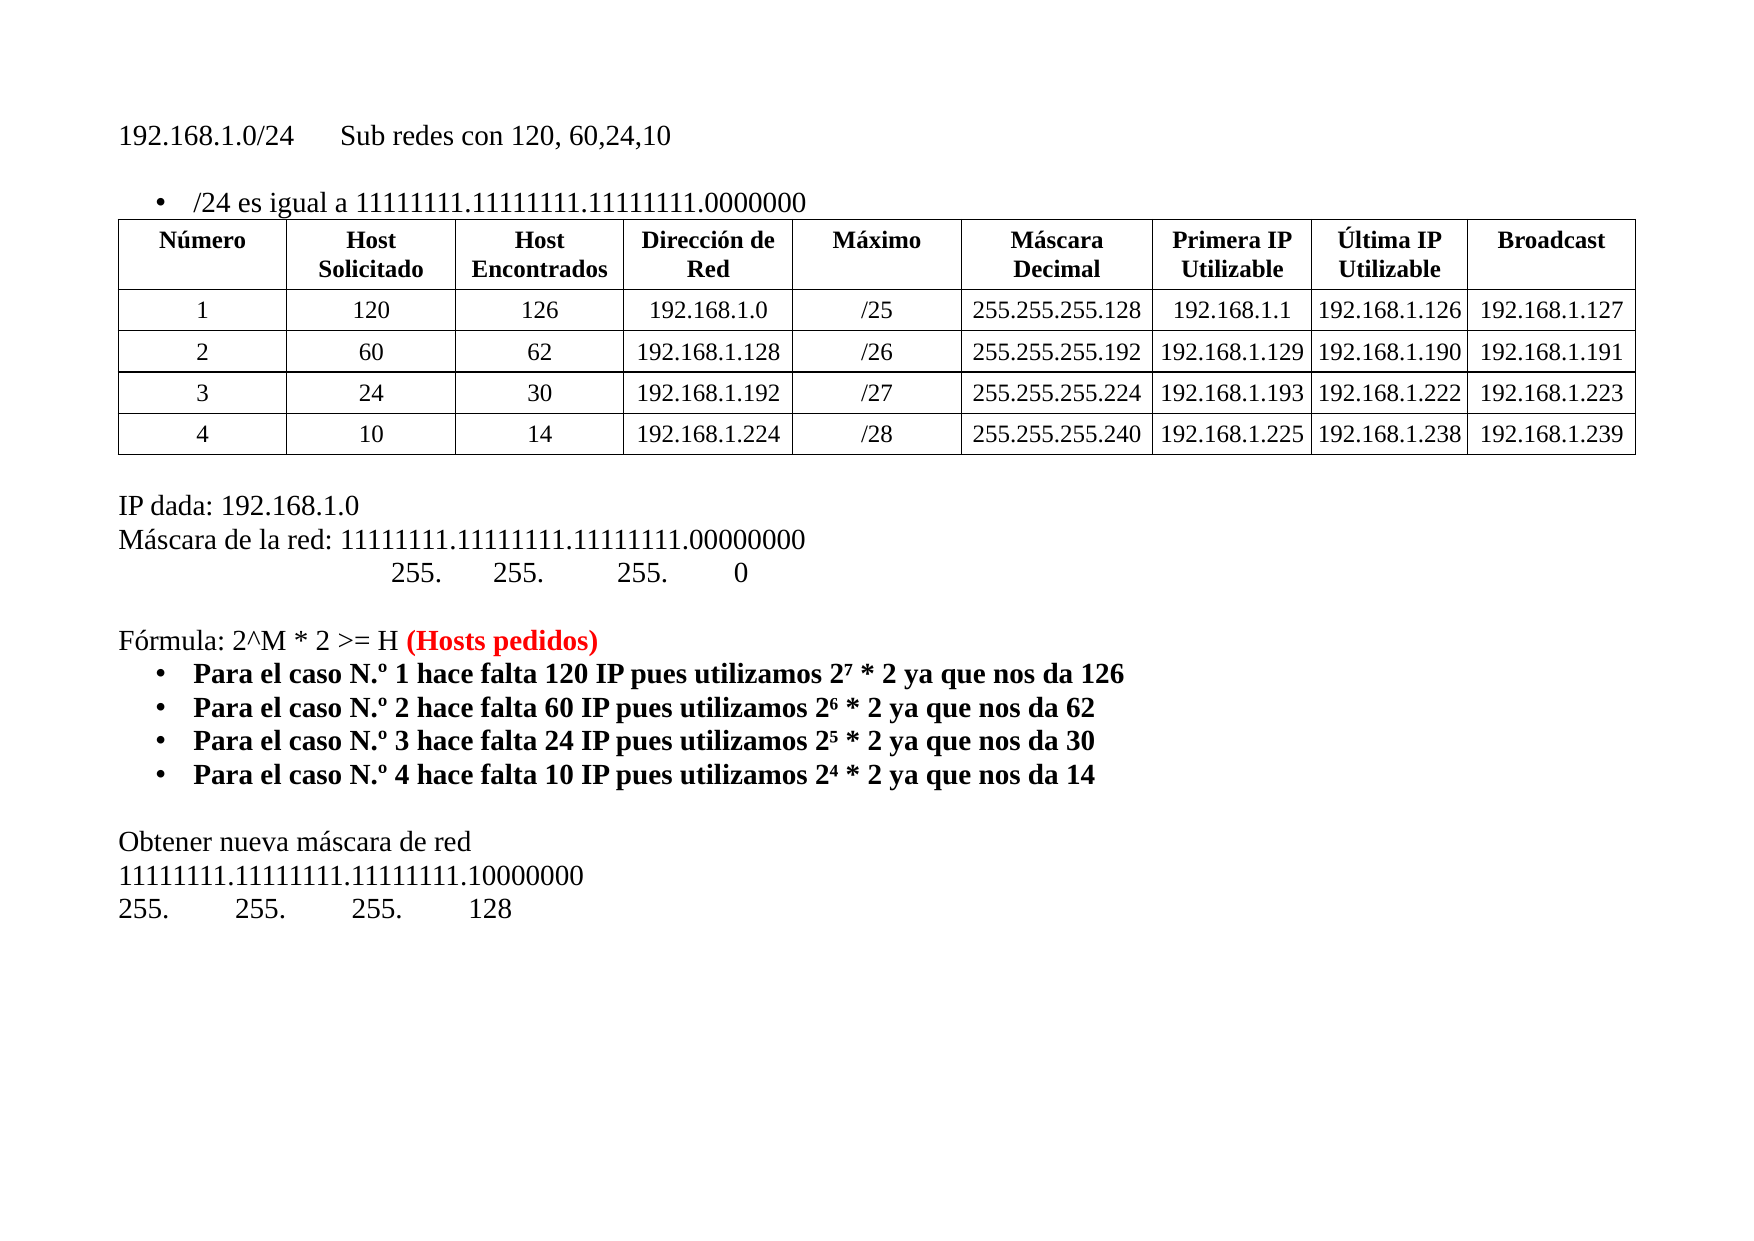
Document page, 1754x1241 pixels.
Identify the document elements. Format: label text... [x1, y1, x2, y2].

table_cell 192.168.1.222 [1312, 373, 1467, 413]
table_cell 255.255.255.240 [962, 414, 1152, 454]
table_cell 10 [287, 414, 455, 454]
table_header Número [119, 220, 286, 289]
table_header Última IP Utilizable [1312, 220, 1467, 289]
list Para el caso N.º 4 hace falta 10 IP pues utilizamos 2⁴ * 2 ya que nos da 14 [156, 757, 1636, 791]
table_cell 14 [456, 414, 623, 454]
table_cell 192.168.1.1 [1153, 290, 1311, 330]
table_cell 255.255.255.128 [962, 290, 1152, 330]
table_cell 192.168.1.129 [1153, 331, 1311, 371]
table_cell 192.168.1.224 [624, 414, 792, 454]
table_header Máximo [793, 220, 961, 289]
table_cell 192.168.1.238 [1312, 414, 1467, 454]
table_cell 192.168.1.127 [1468, 290, 1635, 330]
table_cell 62 [456, 331, 623, 371]
table_cell 30 [456, 373, 623, 413]
list Para el caso N.º 2 hace falta 60 IP pues utilizamos 2⁶ * 2 ya que nos da 62 [156, 690, 1636, 723]
table_header Broadcast [1468, 220, 1635, 289]
text 255. 255. 255. 0 [118, 556, 1636, 589]
table_cell 60 [287, 331, 455, 371]
table_cell /26 [793, 331, 961, 371]
table_cell /27 [793, 373, 961, 413]
table_cell 4 [119, 414, 286, 454]
text IP dada: 192.168.1.0 [118, 488, 1636, 522]
table_cell 120 [287, 290, 455, 330]
table_cell 192.168.1.190 [1312, 331, 1467, 371]
table_cell 2 [119, 331, 286, 371]
table_cell 192.168.1.128 [624, 331, 792, 371]
table_cell 126 [456, 290, 623, 330]
text 192.168.1.0/24 Sub redes con 120, 60,24,10 [118, 118, 1636, 152]
table_cell /28 [793, 414, 961, 454]
table_cell 192.168.1.191 [1468, 331, 1635, 371]
text Obtener nueva máscara de red [118, 824, 1636, 858]
table_cell 1 [119, 290, 286, 330]
table_cell 3 [119, 373, 286, 413]
list /24 es igual a 11111111.11111111.11111111.0000000 [156, 185, 1636, 219]
text 11111111.11111111.11111111.10000000 [118, 858, 1636, 891]
list Para el caso N.º 3 hace falta 24 IP pues utilizamos 2⁵ * 2 ya que nos da 30 [156, 723, 1636, 757]
list Para el caso N.º 1 hace falta 120 IP pues utilizamos 2⁷ * 2 ya que nos da 126 [156, 656, 1636, 690]
table_header Dirección de Red [624, 220, 792, 289]
table_cell 192.168.1.239 [1468, 414, 1635, 454]
table_cell 192.168.1.126 [1312, 290, 1467, 330]
table_cell 24 [287, 373, 455, 413]
table_header Primera IP Utilizable [1153, 220, 1311, 289]
table_cell 192.168.1.223 [1468, 373, 1635, 413]
table_cell 192.168.1.192 [624, 373, 792, 413]
table_cell 192.168.1.0 [624, 290, 792, 330]
table_cell /25 [793, 290, 961, 330]
table_cell 192.168.1.225 [1153, 414, 1311, 454]
table_header Host Encontrados [456, 220, 623, 289]
table_cell 255.255.255.224 [962, 373, 1152, 413]
table_header Máscara Decimal [962, 220, 1152, 289]
text 255. 255. 255. 128 [118, 891, 1636, 925]
table_cell 255.255.255.192 [962, 331, 1152, 371]
table_cell 192.168.1.193 [1153, 373, 1311, 413]
text Máscara de la red: 11111111.11111111.11111111.00000000 [118, 522, 1636, 556]
text Fórmula: 2^M * 2 >= H (Hosts pedidos) [118, 623, 1636, 656]
table_header Host Solicitado [287, 220, 455, 289]
